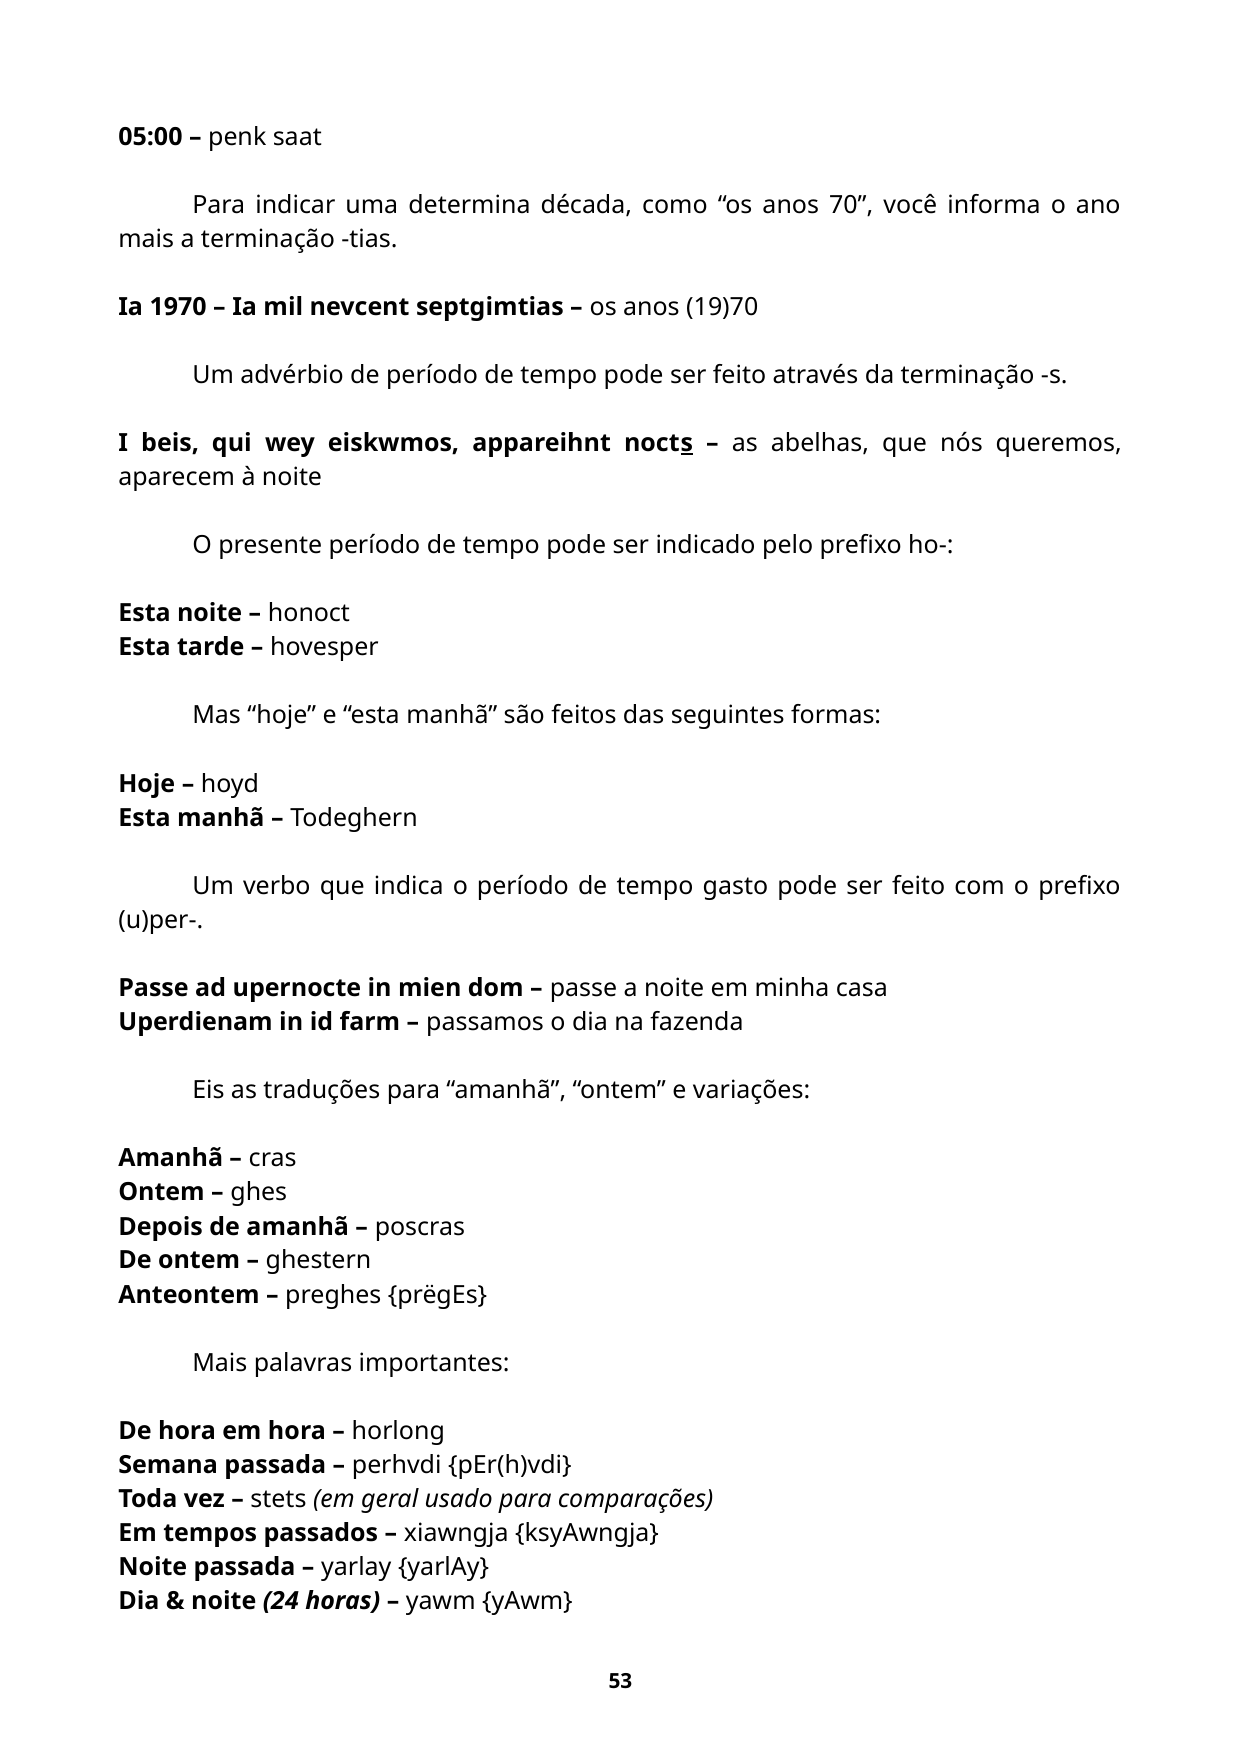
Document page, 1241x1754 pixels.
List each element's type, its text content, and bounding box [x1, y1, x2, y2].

text I beis, qui wey eiskwmos, appareihnt nocts – as abelhas, que nós queremos, aparecem à noite [118, 425, 1122, 493]
text Toda vez – stets (em geral usado para comparações) [118, 1481, 1122, 1515]
text De ontem – ghestern [118, 1242, 1122, 1276]
text Ontem – ghes [118, 1174, 1122, 1208]
text Eis as traduções para “amanhã”, “ontem” e variações: [118, 1072, 1122, 1106]
text Hoje – hoyd [118, 765, 1122, 799]
text Uperdienam in id farm – passamos o dia na fazenda [118, 1004, 1122, 1038]
text Para indicar uma determina década, como “os anos 70”, você informa o ano mais a terminação -tias. [118, 186, 1122, 254]
text Amanhã – cras [118, 1140, 1122, 1174]
text Em tempos passados – xiawngja {ksyAwngja} [118, 1515, 1122, 1549]
text Um advérbio de período de tempo pode ser feito através da terminação -s. [118, 357, 1122, 391]
text Anteontem – preghes {prëgEs} [118, 1276, 1122, 1310]
text Esta noite – honoct [118, 595, 1122, 629]
text Dia & noite (24 horas) – yawm {yAwm} [118, 1583, 1122, 1617]
text Mas “hoje” e “esta manhã” são feitos das seguintes formas: [118, 697, 1122, 731]
text Depois de amanhã – poscras [118, 1208, 1122, 1242]
text Mais palavras importantes: [118, 1344, 1122, 1378]
text Esta tarde – hovesper [118, 629, 1122, 663]
text Esta manhã – Todeghern [118, 799, 1122, 833]
text O presente período de tempo pode ser indicado pelo prefixo ho-: [118, 527, 1122, 561]
text Noite passada – yarlay {yarlAy} [118, 1549, 1122, 1583]
text De hora em hora – horlong [118, 1412, 1122, 1447]
text Passe ad upernocte in mien dom – passe a noite em minha casa [118, 970, 1122, 1004]
text Semana passada – perhvdi {pEr(h)vdi} [118, 1447, 1122, 1481]
text Um verbo que indica o período de tempo gasto pode ser feito com o prefixo (u)per-. [118, 867, 1122, 936]
text Ia 1970 – Ia mil nevcent septgimtias – os anos (19)70 [118, 288, 1122, 322]
text 05:00 – penk saat [118, 118, 1122, 152]
